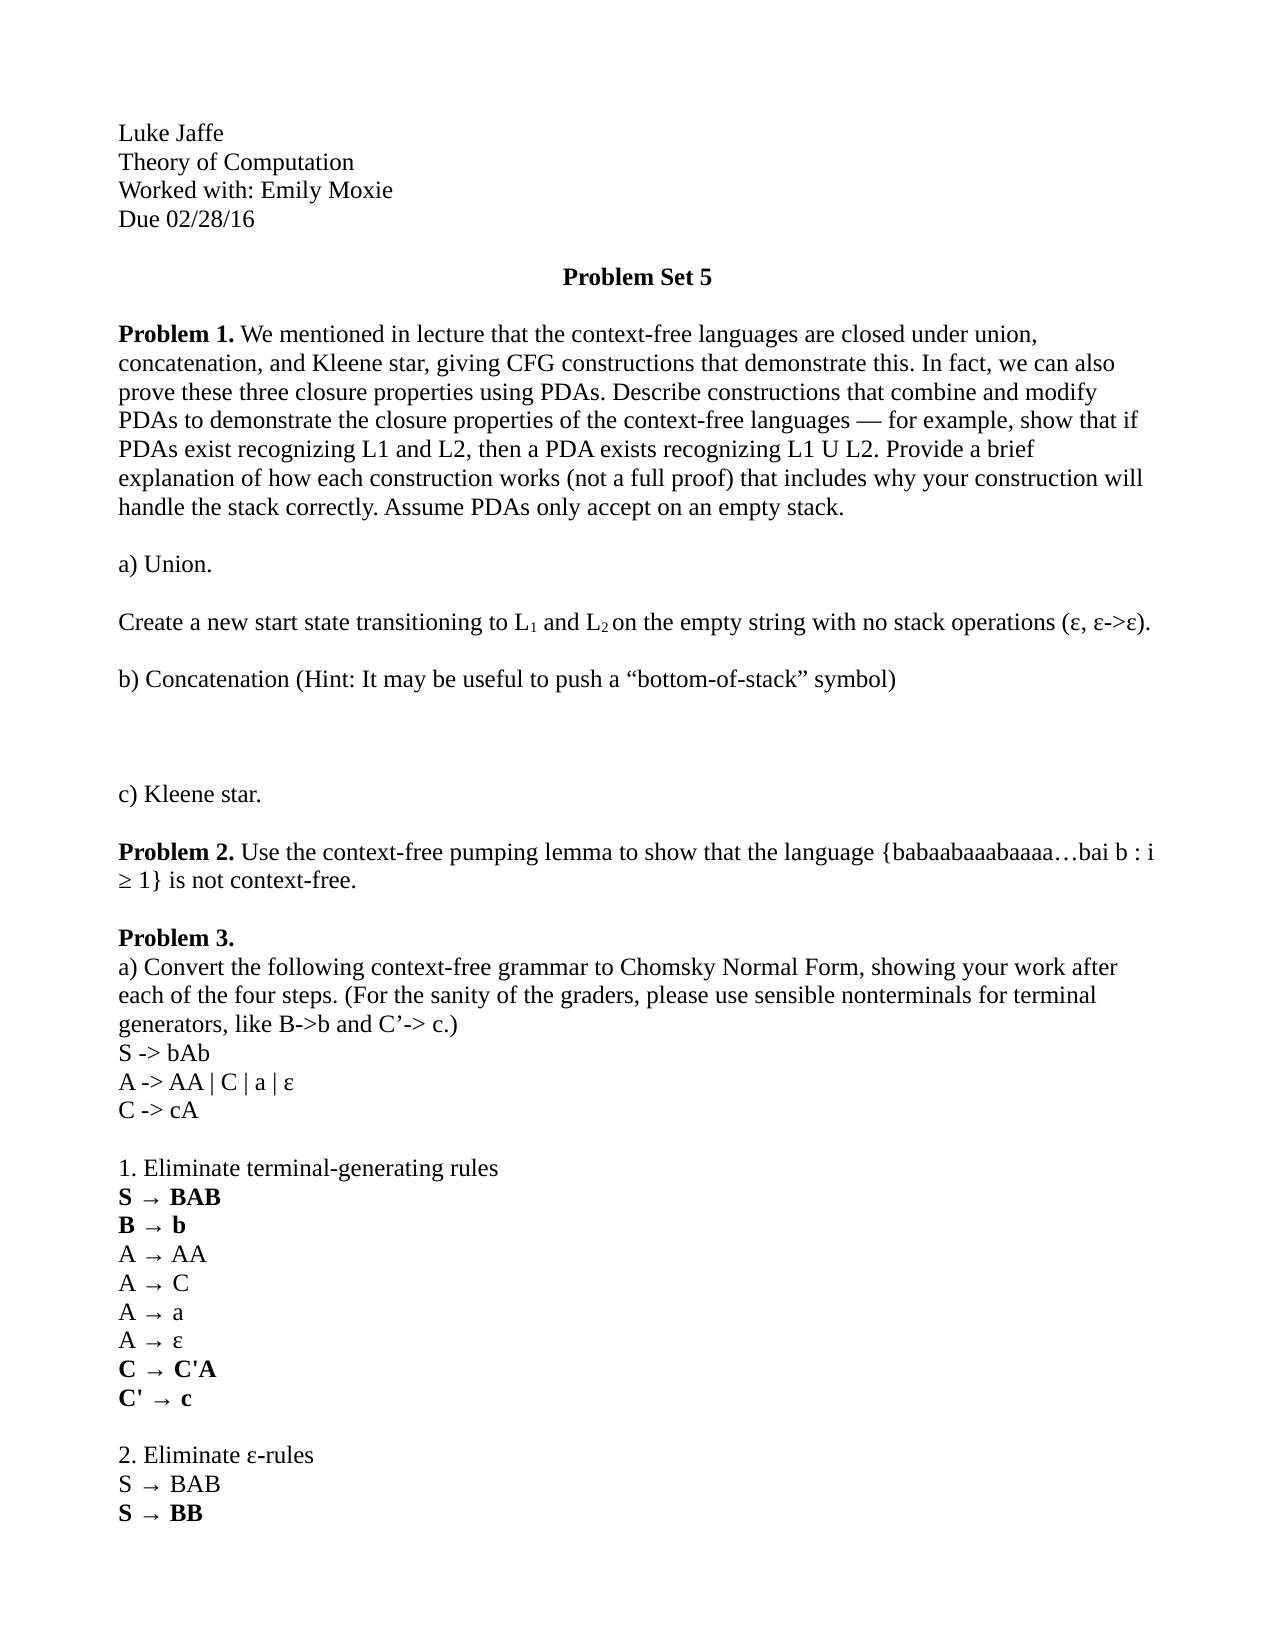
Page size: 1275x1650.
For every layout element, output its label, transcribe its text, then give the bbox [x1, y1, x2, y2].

text Theory of Computation [118, 147, 1157, 176]
text A → ε [118, 1326, 1157, 1354]
text b) Concatenation (Hint: It may be useful to push a “bottom-of-stack” symbol) [118, 664, 1157, 693]
text 2. Eliminate ε-rules [118, 1441, 1157, 1469]
text Due 02/28/16 [118, 204, 1157, 233]
text Create a new start state transitioning to L1 and L2 on the empty string with no stack operations (ε, ε->ε). [118, 607, 1157, 636]
text S → BB [118, 1498, 1157, 1527]
text Problem 2. Use the context-free pumping lemma to show that the language {babaabaaabaaaa…bai b : i ≥ 1} is not context-free. [118, 837, 1157, 894]
text Problem 3. [118, 923, 1157, 952]
text A → C [118, 1268, 1157, 1297]
text C' → c [118, 1383, 1157, 1412]
text Luke Jaffe [118, 118, 1157, 147]
text S -> bAb [118, 1038, 1157, 1067]
text Problem Set 5 [118, 262, 1157, 291]
text S → BAB [118, 1469, 1157, 1498]
text A → a [118, 1297, 1157, 1326]
text Problem 1. We mentioned in lecture that the context-free languages are closed under union, concatenation, and Kleene star, giving CFG constructions that demonstrate this. In fact, we can also prove these three closure properties using PDAs. Describe constructions that combine and modify PDAs to demonstrate the closure properties of the context-free languages — for example, show that if PDAs exist recognizing L1 and L2, then a PDA exists recognizing L1 U L2. Provide a brief explanation of how each construction works (not a full proof) that includes why your construction will handle the stack correctly. Assume PDAs only accept on an empty stack. [118, 319, 1157, 521]
text a) Convert the following context-free grammar to Chomsky Normal Form, showing your work after each of the four steps. (For the sanity of the graders, please use sensible nonterminals for terminal generators, like B->b and C’-> c.) [118, 952, 1157, 1038]
text A -> AA | C | a | ε [118, 1067, 1157, 1096]
text C → C'A [118, 1354, 1157, 1383]
text Worked with: Emily Moxie [118, 176, 1157, 204]
text c) Kleene star. [118, 779, 1157, 808]
text a) Union. [118, 549, 1157, 578]
text C -> cA [118, 1096, 1157, 1124]
text B → b [118, 1211, 1157, 1239]
text A → AA [118, 1239, 1157, 1268]
text S → BAB [118, 1182, 1157, 1211]
text 1. Eliminate terminal-generating rules [118, 1153, 1157, 1182]
